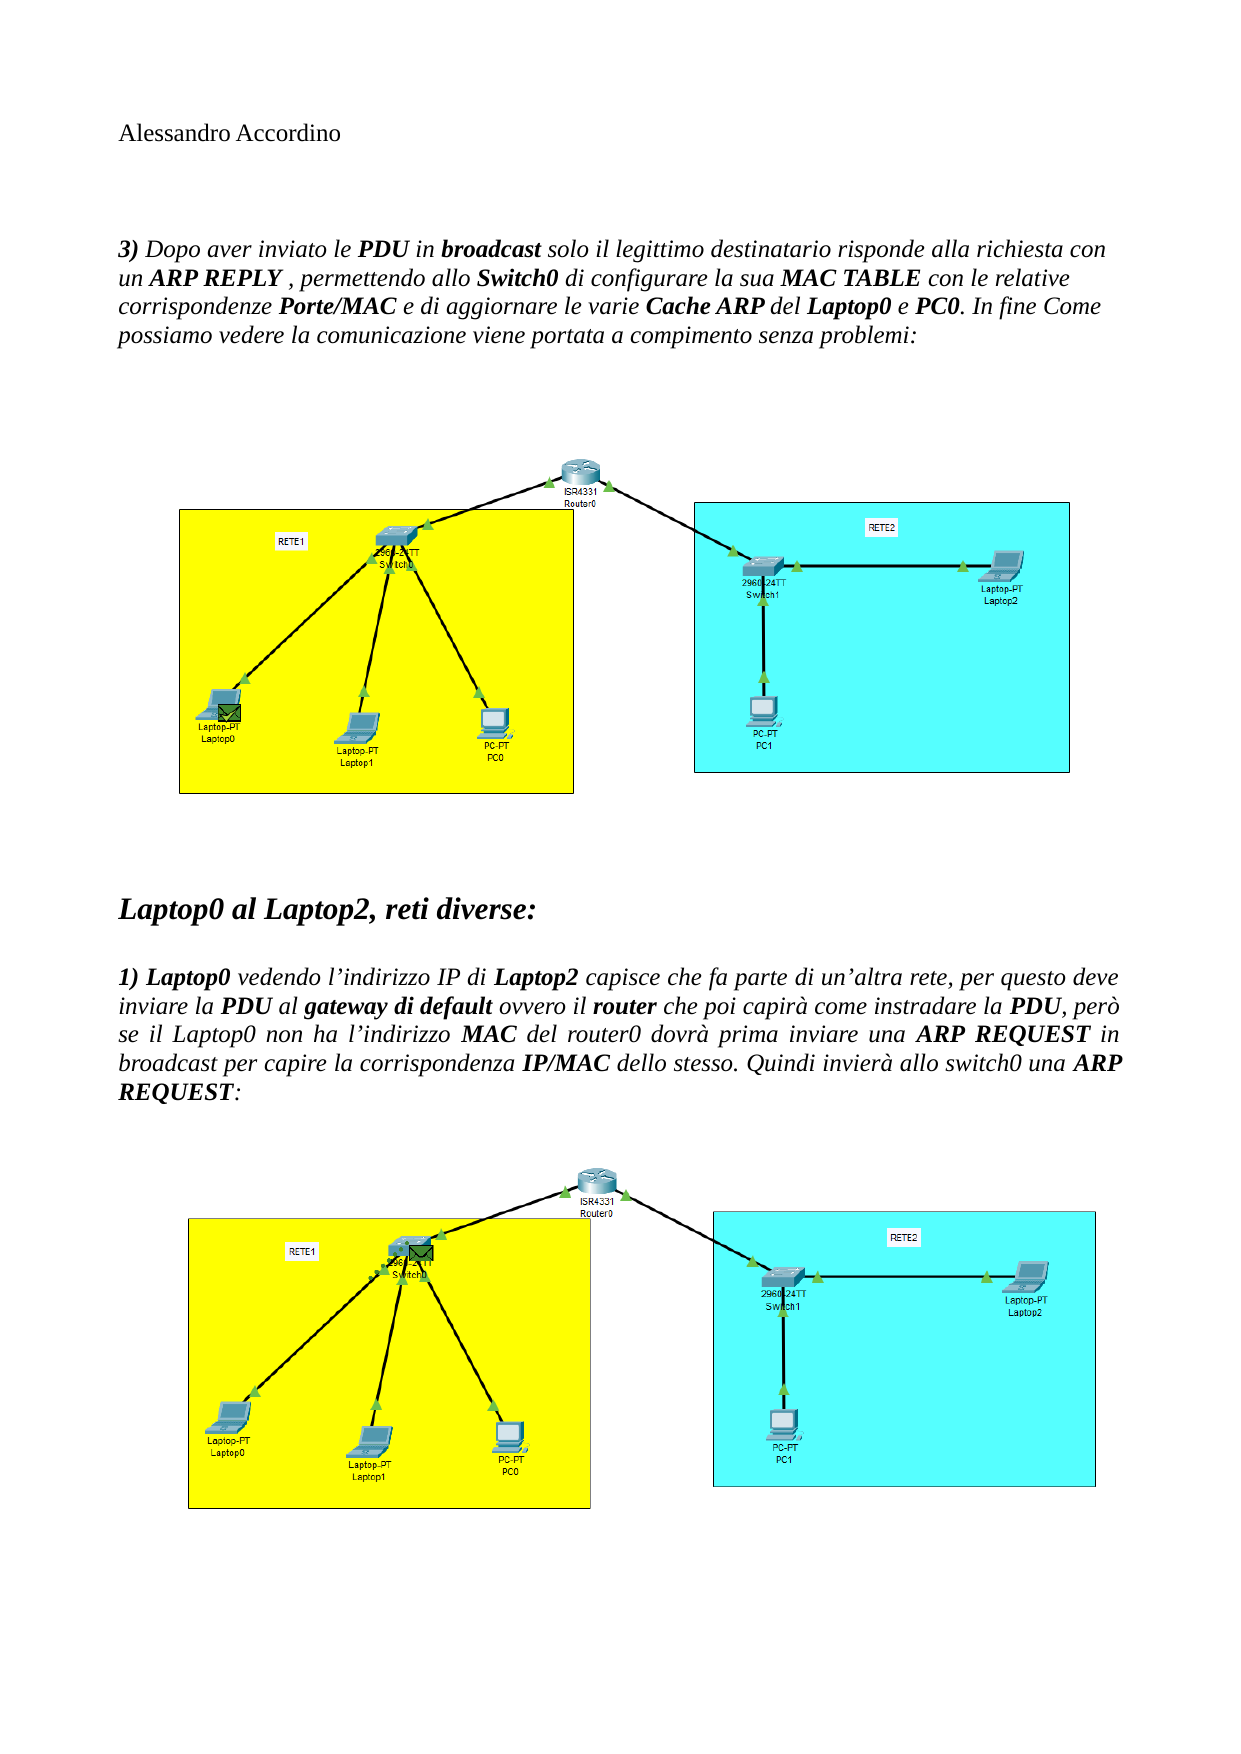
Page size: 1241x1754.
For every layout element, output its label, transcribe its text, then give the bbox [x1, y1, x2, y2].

picture [121, 378, 1126, 833]
text 3) Dopo aver inviato le PDU in broadcast solo il legittimo destinatario risponde alla richiesta con un ARP REPLY , permettendo allo Switch0 di configurare la sua MAC TABLE con le relative corrispondenze Porte/MAC e di aggiornare le varie Cache ARP del Laptop0 e PC0. In fine Come possiamo vedere la comunicazione viene portata a compimento senza problemi: [118, 234, 1122, 349]
text Laptop0 al Laptop2, reti diverse: [118, 890, 1122, 926]
text 1) Laptop0 vedendo l’indirizzo IP di Laptop2 capisce che fa parte di un’altra rete, per questo deve inviare la PDU al gateway di default ovvero il router che poi capirà come instradare la PDU, però se il Laptop0 non ha l’indirizzo MAC del router0 dovrà prima inviare una ARP REQUEST in broadcast per capire la corrispondenza IP/MAC dello stesso. Quindi invierà allo switch0 una ARP REQUEST: [118, 962, 1122, 1106]
picture [127, 1127, 1132, 1578]
